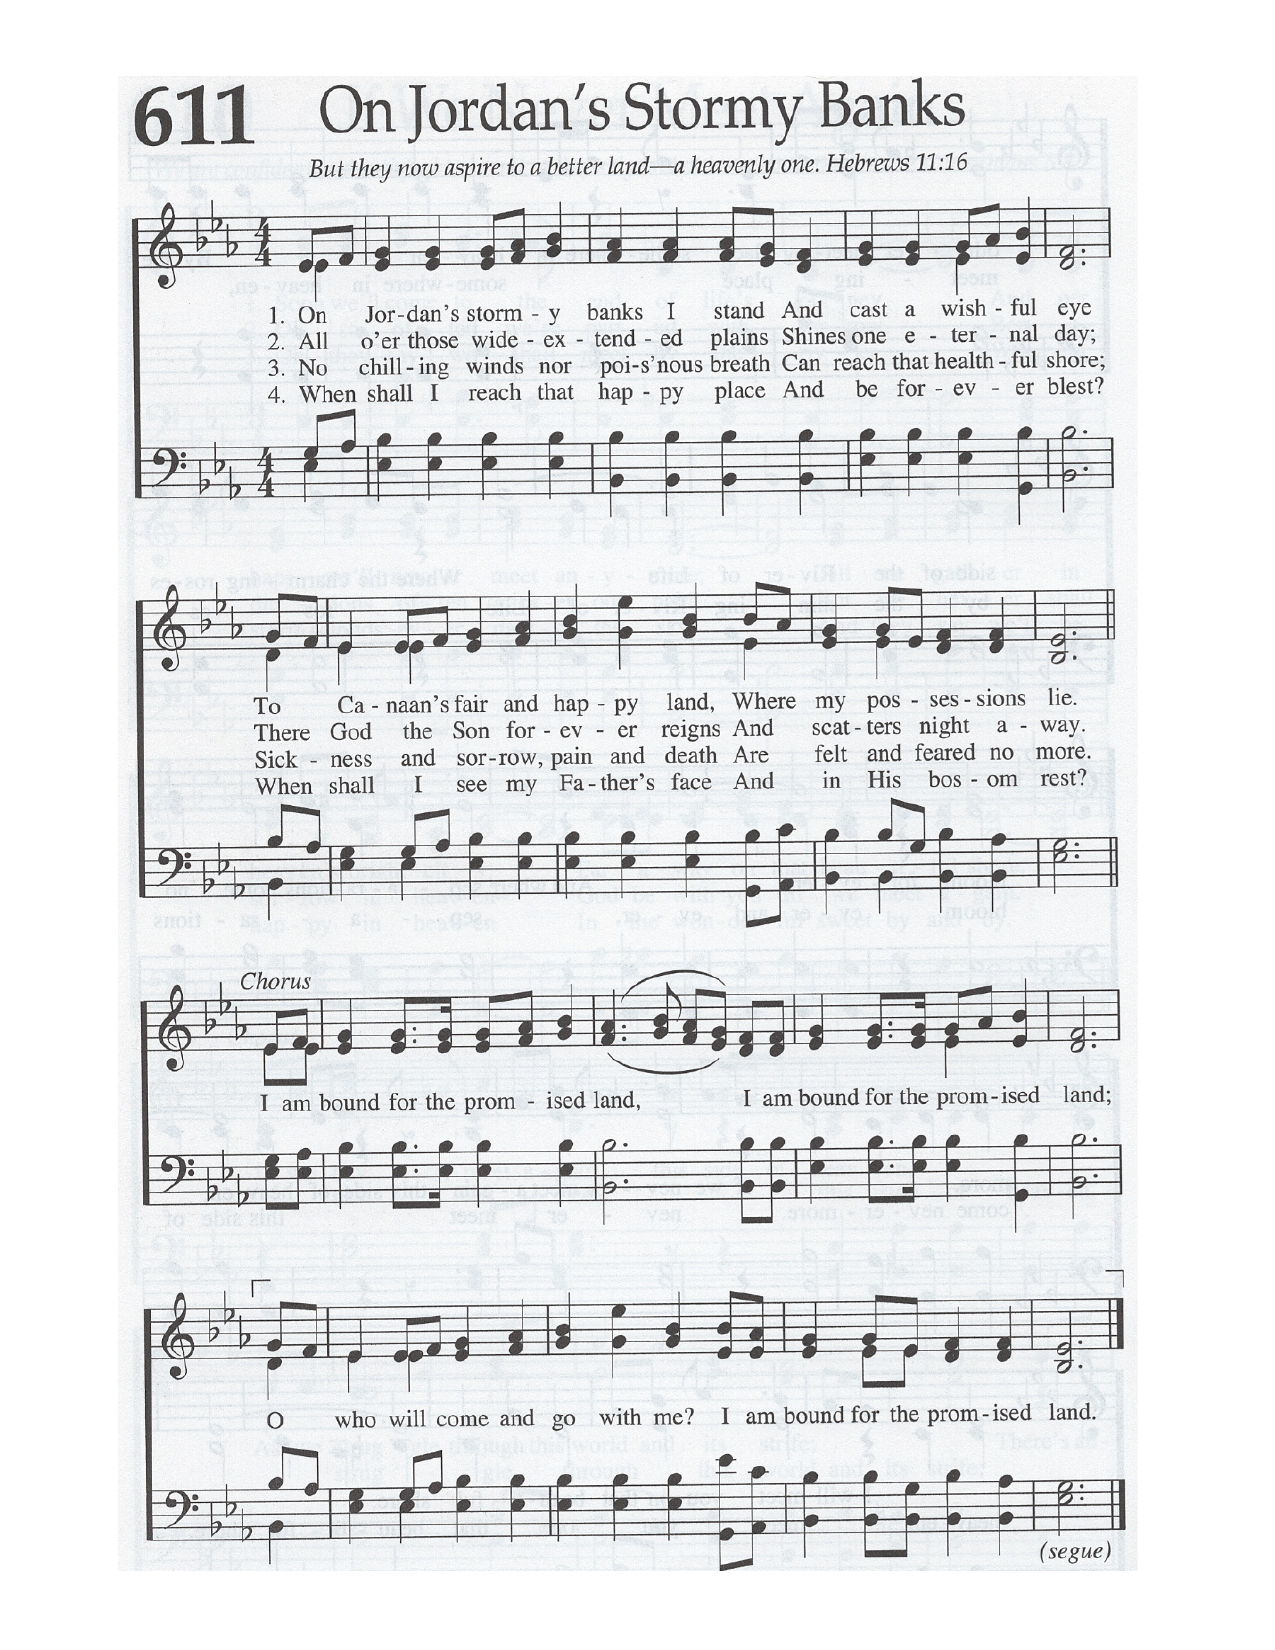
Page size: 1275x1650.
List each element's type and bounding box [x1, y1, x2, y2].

picture [117, 76, 794, 613]
